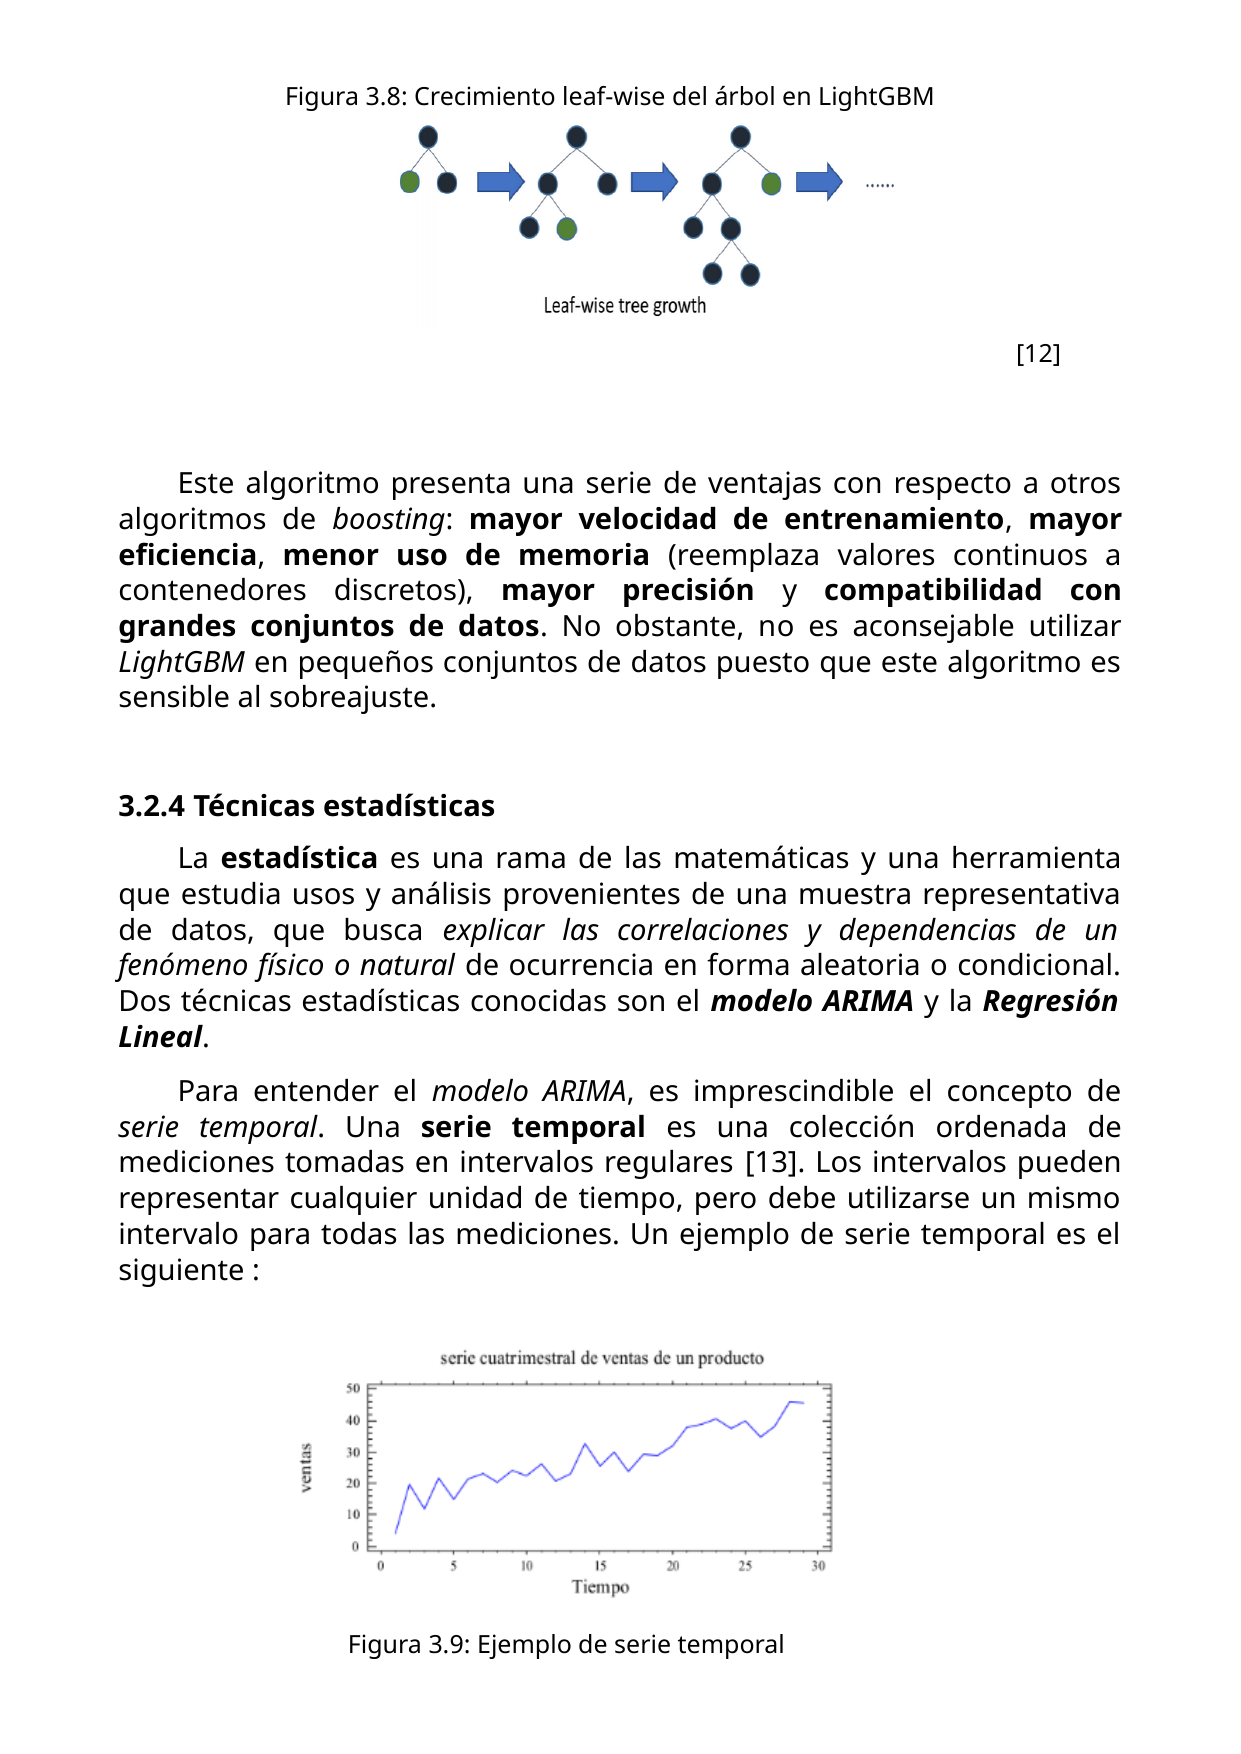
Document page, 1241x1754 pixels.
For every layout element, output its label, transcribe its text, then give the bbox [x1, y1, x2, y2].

text [118, 335, 271, 369]
text La estadística es una rama de las matemáticas y una herramienta que estudia usos y análisis provenientes de una muestra representativa de datos, que busca explicar las correlaciones y dependencias de un fenómeno físico o natural de ocurrencia en forma aleatoria o condicional. Dos técnicas estadísticas conocidas son el modelo ARIMA y la Regresión Lineal. [118, 837, 1122, 1056]
picture [388, 112, 902, 334]
text Figura 3.9: Ejemplo de serie temporal [268, 1322, 871, 1661]
text Para entender el modelo ARIMA, es imprescindible el concepto de serie temporal. Una serie temporal es una colección ordenada de mediciones tomadas en intervalos regulares [13]. Los intervalos pueden representar cualquier unidad de tiempo, pero debe utilizarse un mismo intervalo para todas las mediciones. Un ejemplo de serie temporal es el siguiente : [118, 1070, 1122, 1289]
picture [271, 1321, 868, 1610]
text [12] [955, 335, 1122, 369]
text Figura 3.8: Crecimiento leaf-wise del árbol en LightGBM [271, 78, 955, 112]
subtitle Técnicas estadísticas [118, 785, 1122, 825]
text Este algoritmo presenta una serie de ventajas con respecto a otros algoritmos de boosting: mayor velocidad de entrenamiento, mayor eficiencia, menor uso de memoria (reemplaza valores continuos a contenedores discretos), mayor precisión y compatibilidad con grandes conjuntos de datos. No obstante, no es aconsejable utilizar LightGBM en pequeños conjuntos de datos puesto que este algoritmo es sensible al sobreajuste. [118, 462, 1122, 716]
